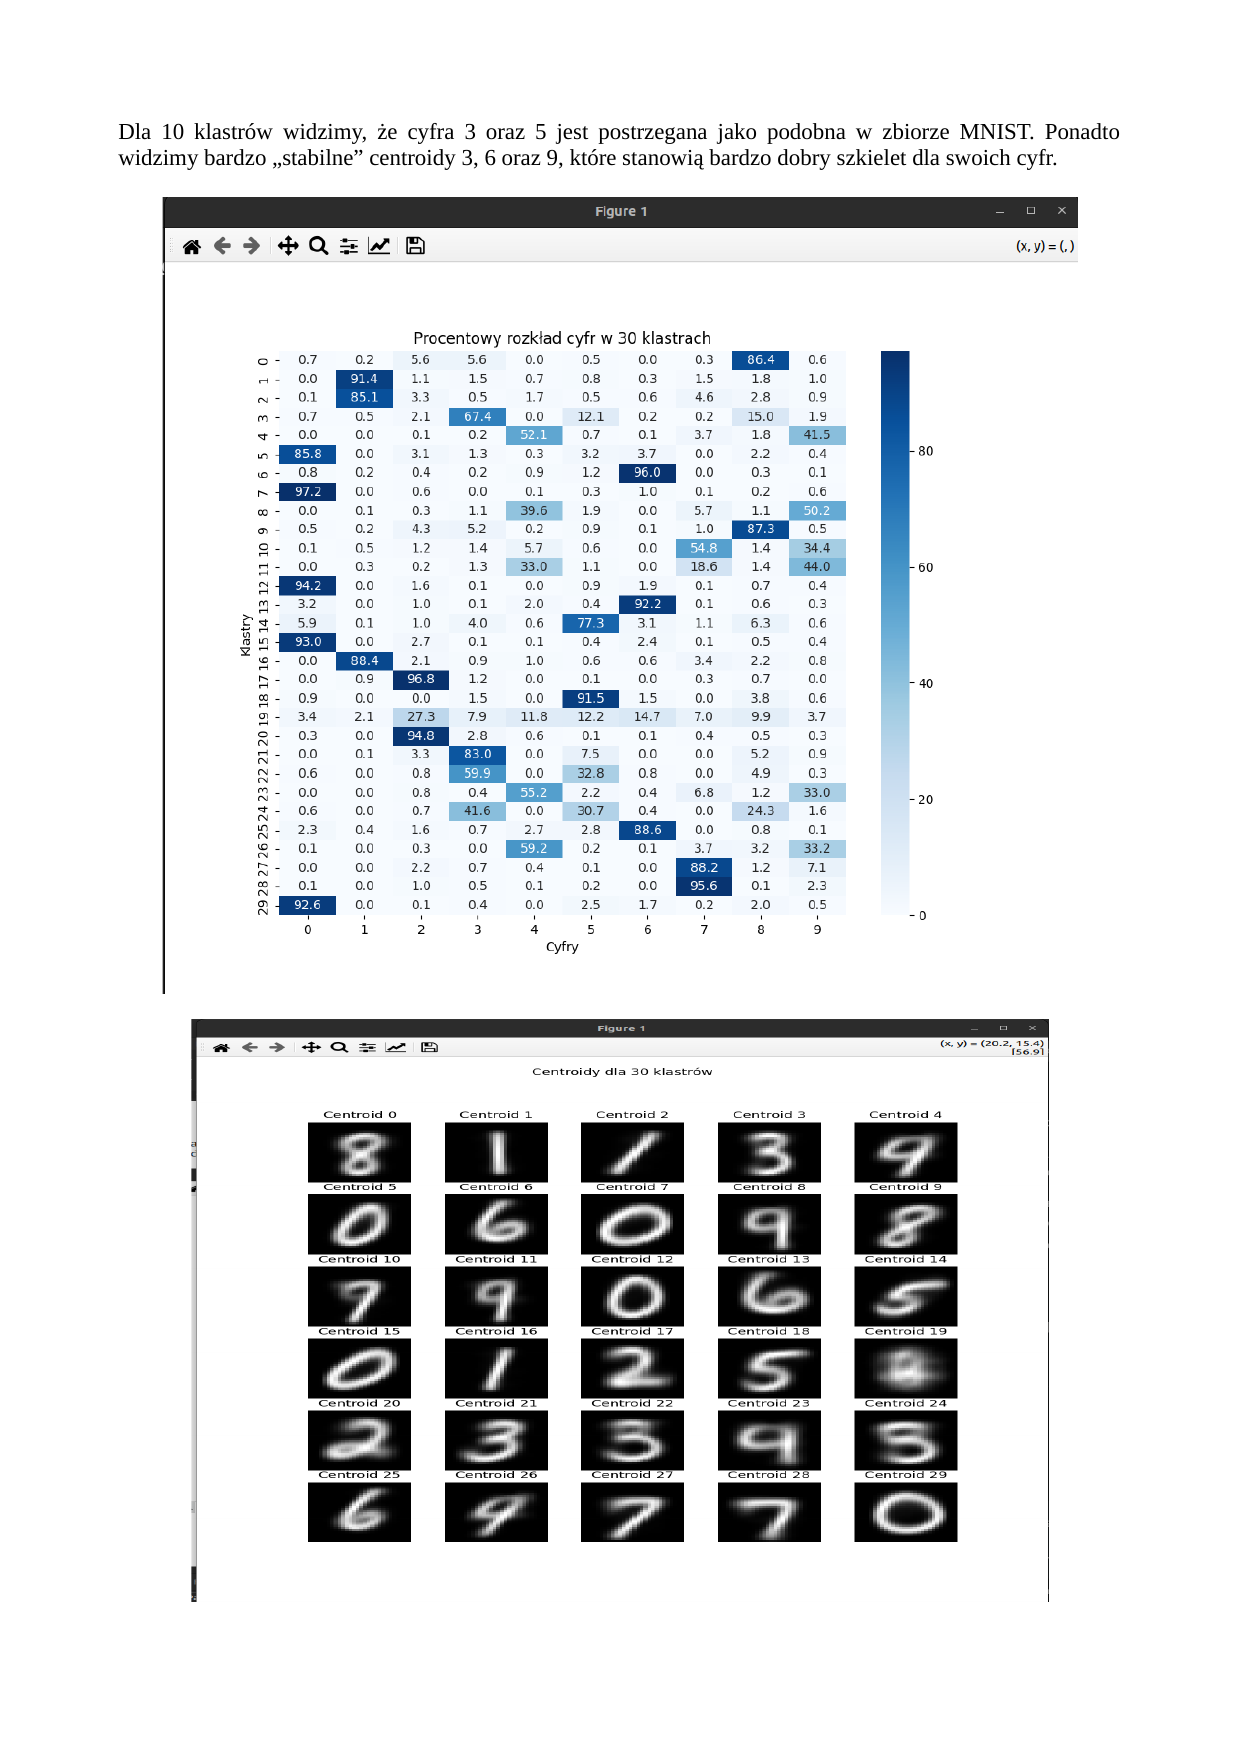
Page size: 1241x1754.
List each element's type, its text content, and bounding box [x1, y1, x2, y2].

picture [162, 197, 1078, 994]
picture [191, 1019, 1049, 1602]
text Dla 10 klastrów widzimy, że cyfra 3 oraz 5 jest postrzegana jako podobna w zbiorze MNIST. Ponadto widzimy bardzo „stabilne” centroidy 3, 6 oraz 9, które stanowią bardzo dobry szkielet dla swoich cyfr. [118, 118, 1122, 171]
